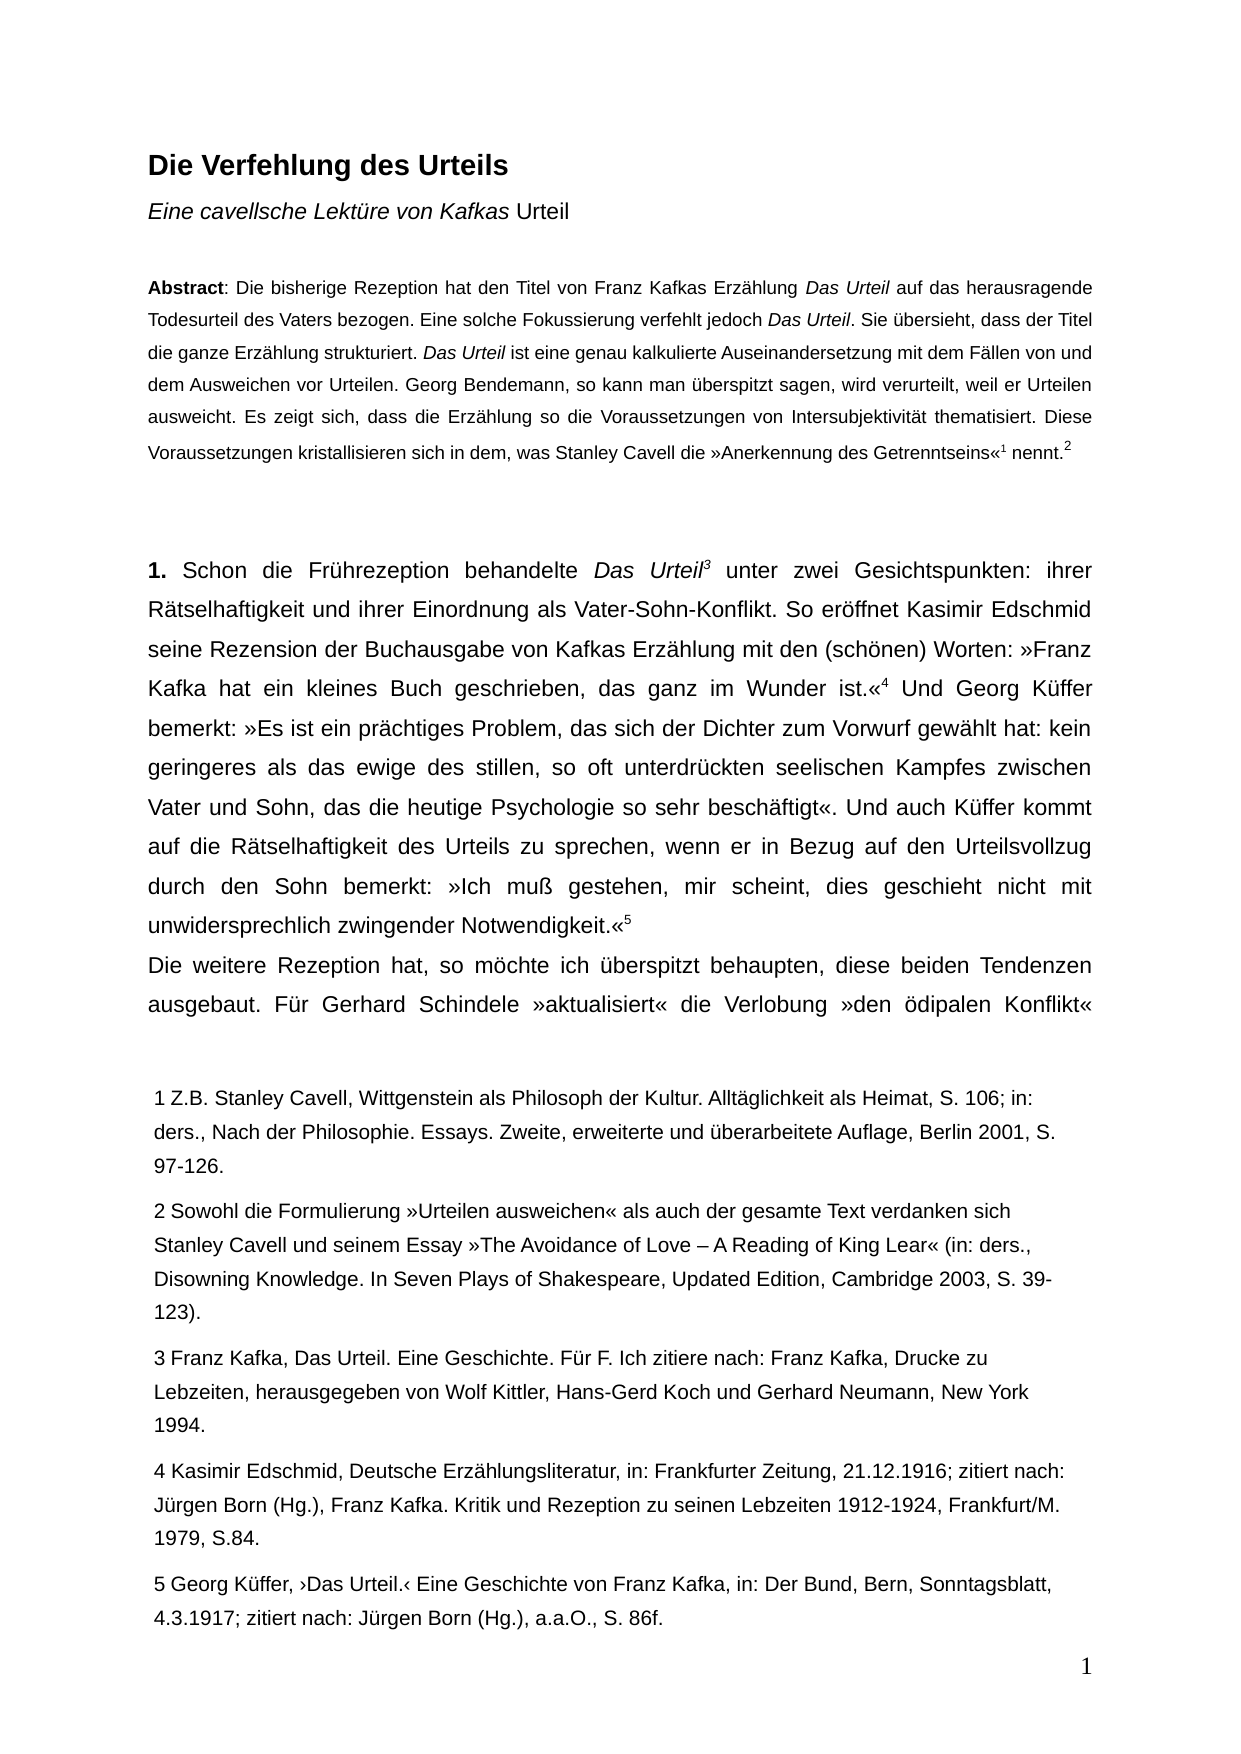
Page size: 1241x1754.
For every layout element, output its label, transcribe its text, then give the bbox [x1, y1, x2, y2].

text Die Verfehlung des Urteils [148, 148, 1093, 181]
text Georg Küffer, ›Das Urteil.‹ Eine Geschichte von Franz Kafka, in: Der Bund, Bern, Sonntagsblatt, 4.3.1917; zitiert nach: Jürgen Born (Hg.), a.a.O., S. 86f. [148, 1567, 1093, 1636]
text Abstract: Die bisherige Rezeption hat den Titel von Franz Kafkas Erzählung Das Urteil auf das herausragende Todesurteil des Vaters bezogen. Eine solche Fokussierung verfehlt jedoch Das Urteil. Sie übersieht, dass der Titel die ganze Erzählung strukturiert. Das Urteil ist eine genau kalkulierte Auseinandersetzung mit dem Fällen von und dem Ausweichen vor Urteilen. Georg Bendemann, so kann man überspitzt sagen, wird verurteilt, weil er Urteilen ausweicht. Es zeigt sich, dass die Erzählung so die Voraussetzungen von Intersubjektivität thematisiert. Diese Voraussetzungen kristallisieren sich in dem, was Stanley Cavell die »Anerkennung des Getrenntseins« nennt. [148, 277, 1093, 465]
text Z.B. Stanley Cavell, Wittgenstein als Philosoph der Kultur. Alltäglichkeit als Heimat, S. 106; in: ders., Nach der Philosophie. Essays. Zweite, erweiterte und überarbeitete Auflage, Berlin 2001, S. 97-126. [148, 1081, 1093, 1183]
text Sowohl die Formulierung »Urteilen ausweichen« als auch der gesamte Text verdanken sich Stanley Cavell und seinem Essay »The Avoidance of Love – A Reading of King Lear« (in: ders., Disowning Knowledge. In Seven Plays of Shakespeare, Updated Edition, Cambridge 2003, S. 39-123). [148, 1194, 1093, 1330]
text Eine cavellsche Lektüre von Kafkas Urteil [148, 198, 1093, 224]
text 1. Schon die Frührezeption behandelte Das Urteil unter zwei Gesichtspunkten: ihrer Rätselhaftigkeit und ihrer Einordnung als Vater-Sohn-Konflikt. So eröffnet Kasimir Edschmid seine Rezension der Buchausgabe von Kafkas Erzählung mit den (schönen) Worten: »Franz Kafka hat ein kleines Buch geschrieben, das ganz im Wunder ist.« Und Georg Küffer bemerkt: »Es ist ein prächtiges Problem, das sich der Dichter zum Vorwurf gewählt hat: kein geringeres als das ewige des stillen, so oft unterdrückten seelischen Kampfes zwischen Vater und Sohn, das die heutige Psychologie so sehr beschäftigt«. Und auch Küffer kommt auf die Rätselhaftigkeit des Urteils zu sprechen, wenn er in Bezug auf den Urteilsvollzug durch den Sohn bemerkt: »Ich muß gestehen, mir scheint, dies geschieht nicht mit unwidersprechlich zwingender Notwendigkeit.« [148, 557, 1093, 938]
text Die weitere Rezeption hat, so möchte ich überspitzt behaupten, diese beiden Tendenzen ausgebaut. Für Gerhard Schindele »aktualisiert« die Verlobung »den ödipalen Konflikt« [148, 952, 1093, 1017]
text Kasimir Edschmid, Deutsche Erzählungsliteratur, in: Frankfurter Zeitung, 21.12.1916; zitiert nach: Jürgen Born (Hg.), Franz Kafka. Kritik und Rezeption zu seinen Lebzeiten 1912-1924, Frankfurt/M. 1979, S.84. [148, 1454, 1093, 1556]
text Franz Kafka, Das Urteil. Eine Geschichte. Für F. Ich zitiere nach: Franz Kafka, Drucke zu Lebzeiten, herausgegeben von Wolf Kittler, Hans-Gerd Koch und Gerhard Neumann, New York 1994. [148, 1341, 1093, 1443]
